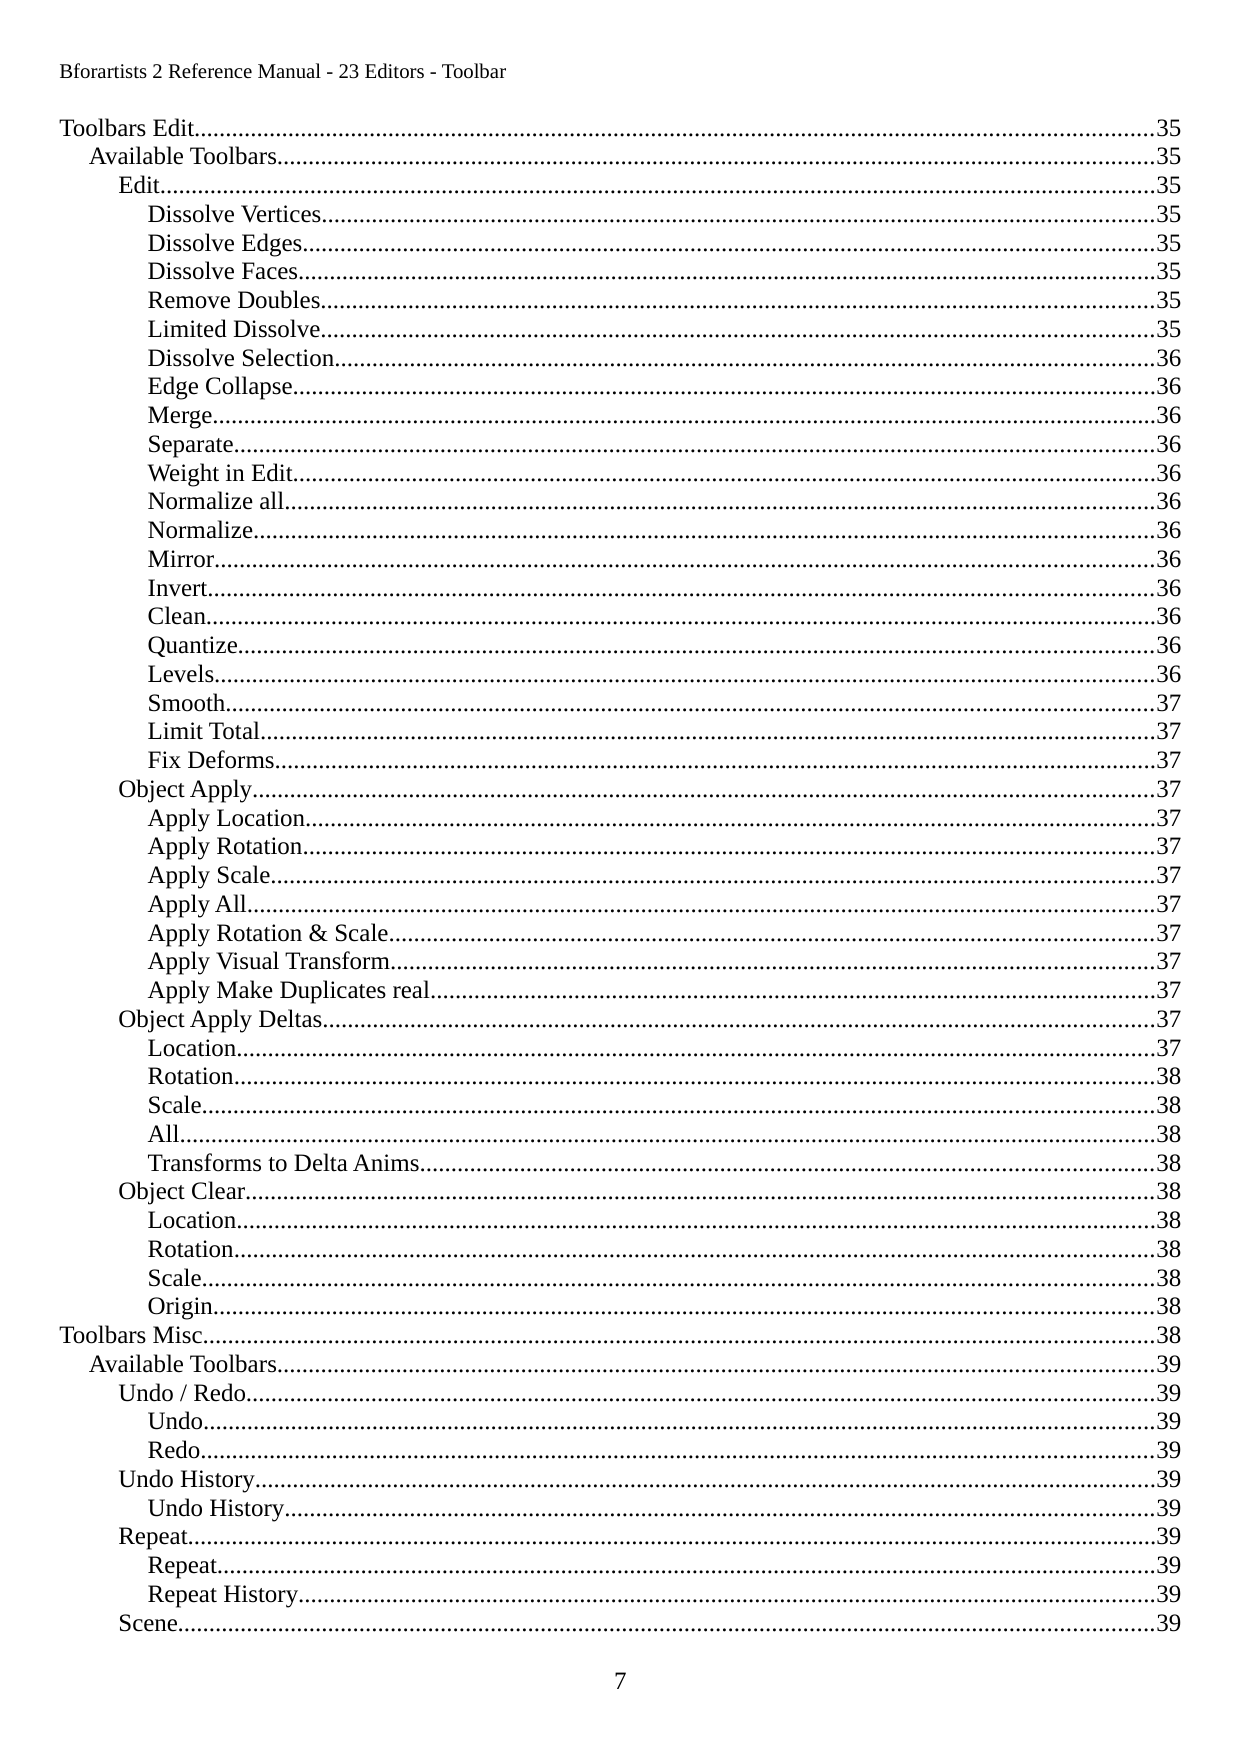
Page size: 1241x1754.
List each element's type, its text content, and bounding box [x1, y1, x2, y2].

text Edit 35 [118, 170, 1181, 199]
text Location 38 [147, 1205, 1181, 1234]
text Apply Scale 37 [147, 860, 1181, 889]
text Smooth 37 [147, 688, 1181, 716]
text Limit Total 37 [147, 716, 1181, 745]
text Scale 38 [147, 1090, 1181, 1119]
text Available Toolbars 35 [88, 141, 1181, 170]
text Repeat History 39 [147, 1579, 1181, 1608]
text Apply Location 37 [147, 803, 1181, 831]
text Apply Visual Transform 37 [147, 946, 1181, 975]
text Object Apply 37 [118, 774, 1181, 803]
text Weight in Edit 36 [147, 458, 1181, 486]
text Redo 39 [147, 1435, 1181, 1464]
text Scale 38 [147, 1263, 1181, 1291]
text Clean 36 [147, 601, 1181, 630]
text Object Apply Deltas 37 [118, 1004, 1181, 1033]
text Toolbars Edit 35 [59, 113, 1181, 141]
text Apply Make Duplicates real 37 [147, 975, 1181, 1004]
text Dissolve Edges 35 [147, 228, 1181, 256]
text Repeat 39 [147, 1550, 1181, 1579]
text Dissolve Faces 35 [147, 256, 1181, 285]
text Transforms to Delta Anims 38 [147, 1148, 1181, 1176]
text Quantize 36 [147, 630, 1181, 659]
text Rotation 38 [147, 1061, 1181, 1090]
text Edge Collapse 36 [147, 371, 1181, 400]
text Apply All 37 [147, 889, 1181, 918]
text Separate 36 [147, 429, 1181, 458]
text Available Toolbars 39 [88, 1349, 1181, 1378]
text All 38 [147, 1119, 1181, 1148]
text Undo History 39 [147, 1493, 1181, 1521]
text Toolbars Misc 38 [59, 1320, 1181, 1349]
text Normalize 36 [147, 515, 1181, 544]
text Undo History 39 [118, 1464, 1181, 1493]
text Apply Rotation & Scale 37 [147, 918, 1181, 946]
text Dissolve Selection 36 [147, 343, 1181, 371]
text Undo 39 [147, 1406, 1181, 1435]
text Fix Deforms 37 [147, 745, 1181, 774]
text Limited Dissolve 35 [147, 314, 1181, 343]
text Scene 39 [118, 1608, 1181, 1636]
text Invert 36 [147, 573, 1181, 601]
text Object Clear 38 [118, 1176, 1181, 1205]
text Merge 36 [147, 400, 1181, 429]
text Repeat 39 [118, 1521, 1181, 1550]
text Remove Doubles 35 [147, 285, 1181, 314]
text Levels 36 [147, 659, 1181, 688]
text Normalize all 36 [147, 486, 1181, 515]
text Undo / Redo 39 [118, 1378, 1181, 1406]
text Mirror 36 [147, 544, 1181, 573]
text Location 37 [147, 1033, 1181, 1061]
text Rotation 38 [147, 1234, 1181, 1263]
text Origin 38 [147, 1291, 1181, 1320]
text Apply Rotation 37 [147, 831, 1181, 860]
text Dissolve Vertices 35 [147, 199, 1181, 228]
